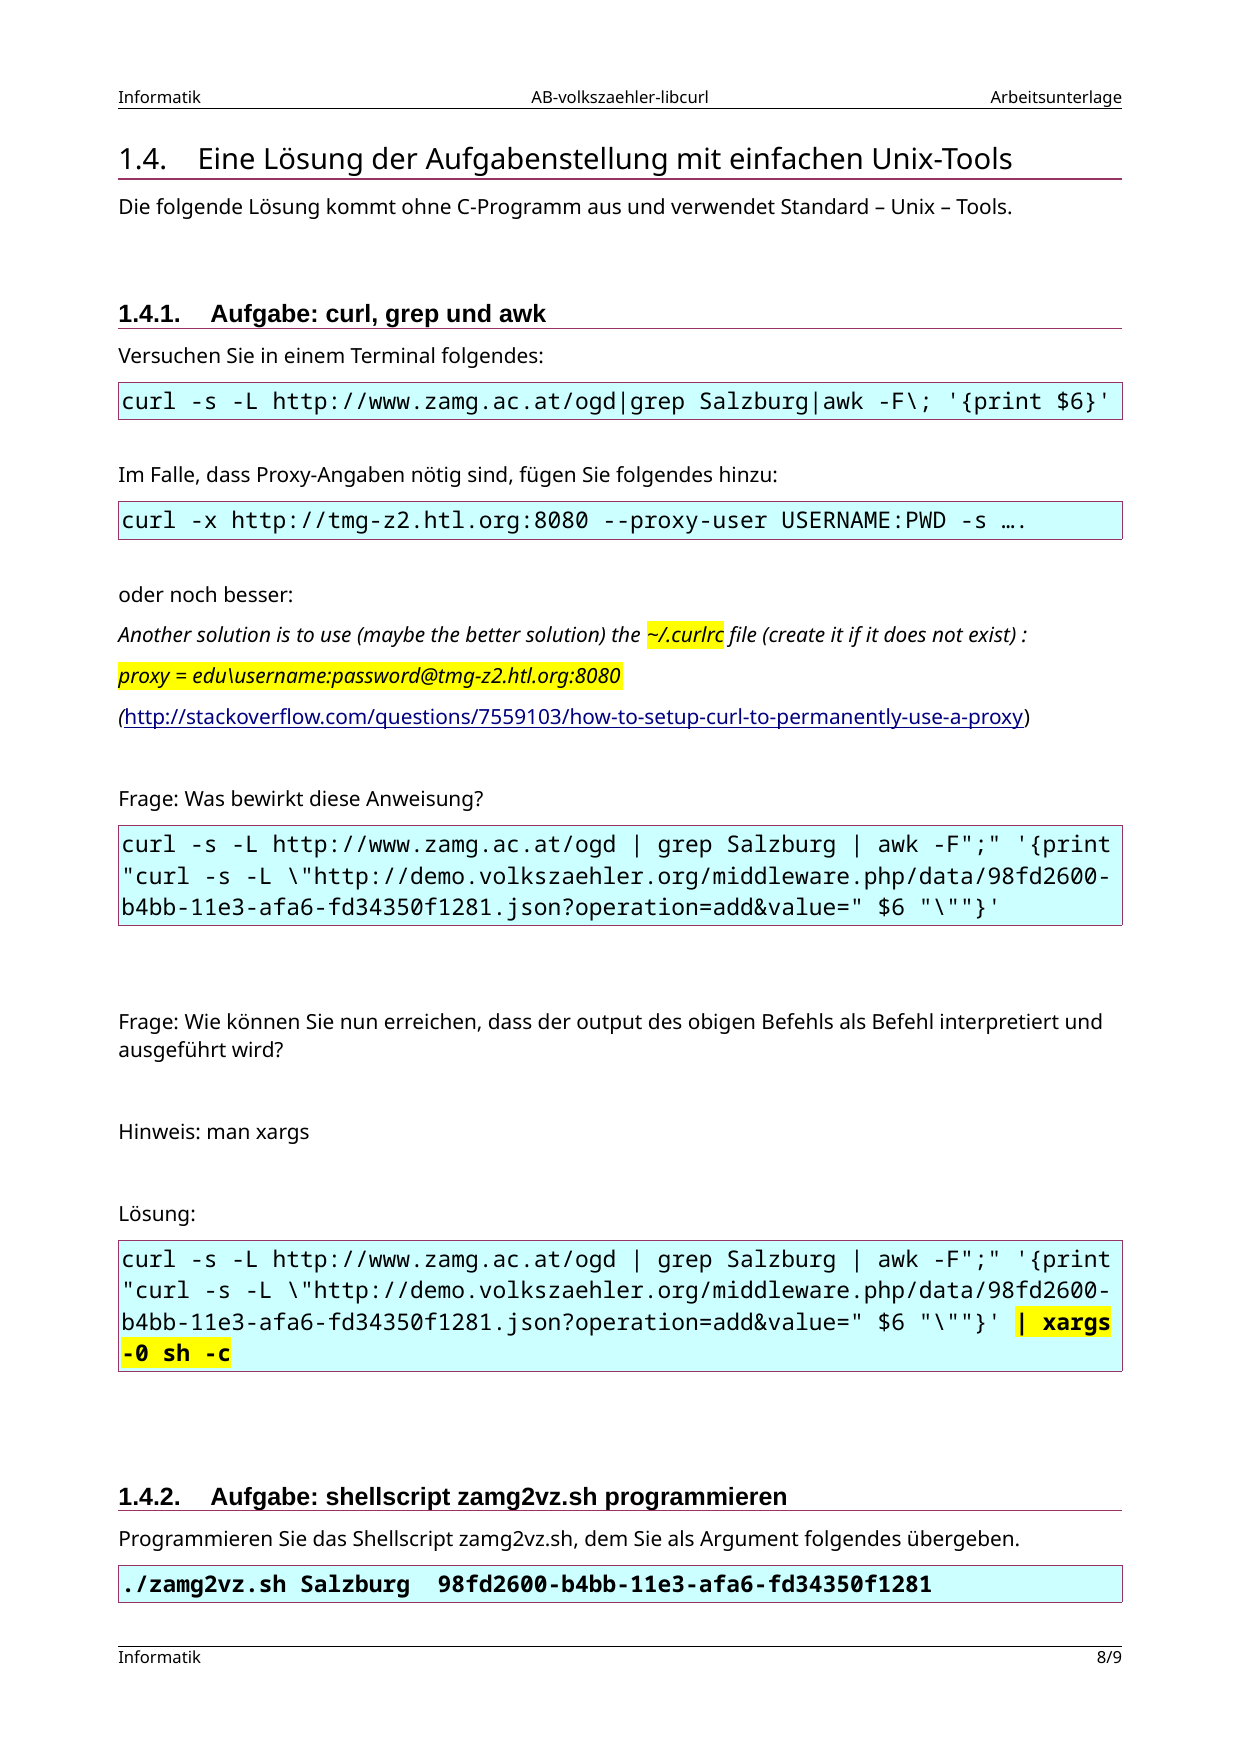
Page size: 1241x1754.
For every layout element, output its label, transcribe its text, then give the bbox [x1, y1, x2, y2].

text Die folgende Lösung kommt ohne C-Programm aus und verwendet Standard – Unix – Tools. [118, 192, 1122, 221]
subtitle Eine Lösung der Aufgabenstellung mit einfachen Unix-Tools [118, 138, 1122, 178]
text oder noch besser: [118, 580, 1122, 608]
text proxy = edu\username:password@tmg-z2.htl.org:8080 [118, 662, 1122, 690]
text Frage: Was bewirkt diese Anweisung? [118, 784, 1122, 813]
text Hinweis: man xargs [118, 1117, 1122, 1146]
text Another solution is to use (maybe the better solution) the ~/.curlrc file (create it if it does not exist) : [118, 621, 1122, 649]
text Frage: Wie können Sie nun erreichen, dass der output des obigen Befehls als Befehl interpretiert und ausgeführt wird? [118, 1007, 1122, 1064]
text Lösung: [118, 1199, 1122, 1228]
text curl -s -L http://www.zamg.ac.at/ogd|grep Salzburg|awk -F\; '{print $6}' [119, 383, 1122, 419]
subtitle Aufgabe: shellscript zamg2vz.sh programmieren [118, 1481, 1122, 1510]
text curl -s -L http://www.zamg.ac.at/ogd | grep Salzburg | awk -F";" '{print "curl -s -L \"http://demo.volkszaehler.org/middleware.php/data/98fd2600-b4bb-11e3-afa6-fd34350f1281.json?operation=add&value=" $6 "\""}' [119, 826, 1122, 925]
text Versuchen Sie in einem Terminal folgendes: [118, 341, 1122, 370]
subtitle Aufgabe: curl, grep und awk [118, 299, 1122, 328]
text Im Falle, dass Proxy-Angaben nötig sind, fügen Sie folgendes hinzu: [118, 461, 1122, 489]
text curl -x http://tmg-z2.htl.org:8080 --proxy-user USERNAME:PWD -s …. [119, 502, 1122, 539]
text Programmieren Sie das Shellscript zamg2vz.sh, dem Sie als Argument folgendes übergeben. [118, 1524, 1122, 1552]
text (http://stackoverflow.com/questions/7559103/how-to-setup-curl-to-permanently-use-a-proxy) [118, 702, 1122, 731]
text curl -s -L http://www.zamg.ac.at/ogd | grep Salzburg | awk -F";" '{print "curl -s -L \"http://demo.volkszaehler.org/middleware.php/data/98fd2600-b4bb-11e3-afa6-fd34350f1281.json?operation=add&value=" $6 "\""}' | xargs -0 sh -c [119, 1241, 1122, 1371]
text ./zamg2vz.sh Salzburg 98fd2600-b4bb-11e3-afa6-fd34350f1281 [119, 1566, 1122, 1602]
